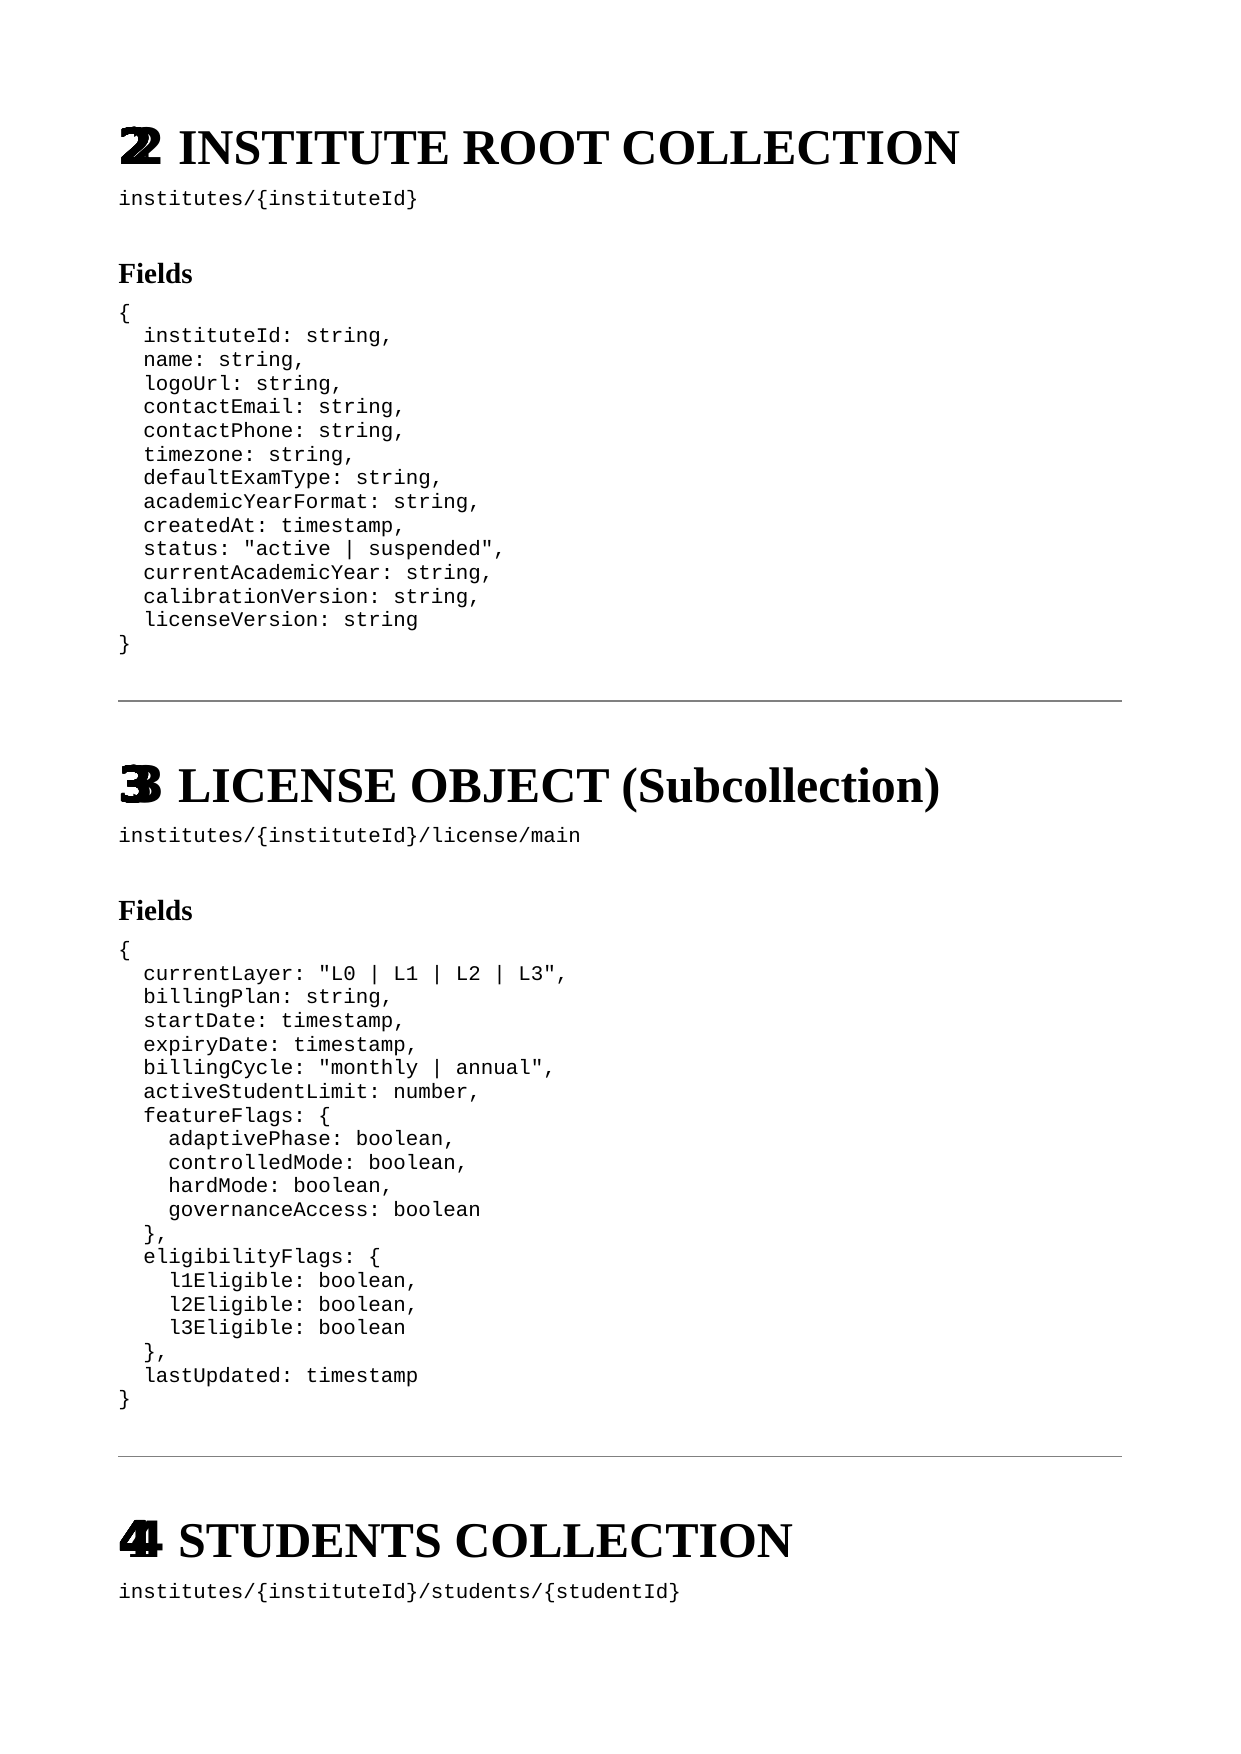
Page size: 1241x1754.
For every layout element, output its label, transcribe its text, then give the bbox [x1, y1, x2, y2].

text lastUpdated: timestamp [118, 1365, 1122, 1388]
text institutes/{instituteId}/license/main [118, 825, 1122, 849]
text expiryDate: timestamp, [118, 1034, 1122, 1057]
text timezone: string, [118, 444, 1122, 467]
subtitle 🔷 2️⃣ INSTITUTE ROOT COLLECTION [118, 118, 1122, 176]
text { [118, 302, 1122, 326]
text featureFlags: { [118, 1104, 1122, 1128]
text academicYearFormat: string, [118, 491, 1122, 515]
text hardMode: boolean, [118, 1176, 1122, 1199]
subtitle 🔷 4️⃣ STUDENTS COLLECTION [118, 1511, 1122, 1568]
subtitle Fields [118, 893, 1122, 927]
text status: "active | suspended", [118, 538, 1122, 562]
text instituteId: string, [118, 326, 1122, 349]
text l1Eligible: boolean, [118, 1270, 1122, 1294]
text createdAt: timestamp, [118, 515, 1122, 538]
text defaultExamType: string, [118, 467, 1122, 491]
text adaptivePhase: boolean, [118, 1128, 1122, 1152]
text institutes/{instituteId} [118, 188, 1122, 212]
text contactPhone: string, [118, 420, 1122, 444]
text }, [118, 1223, 1122, 1246]
text licenseVersion: string [118, 609, 1122, 633]
text controlledMode: boolean, [118, 1152, 1122, 1176]
text { [118, 939, 1122, 963]
text governanceAccess: boolean [118, 1199, 1122, 1223]
text billingCycle: "monthly | annual", [118, 1057, 1122, 1081]
text currentAcademicYear: string, [118, 562, 1122, 586]
subtitle 🔷 3️⃣ LICENSE OBJECT (Subcollection) [118, 755, 1122, 813]
text institutes/{instituteId}/students/{studentId} [118, 1581, 1122, 1604]
text contactEmail: string, [118, 396, 1122, 420]
text l3Eligible: boolean [118, 1317, 1122, 1341]
text name: string, [118, 349, 1122, 373]
subtitle Fields [118, 256, 1122, 289]
text } [118, 1388, 1122, 1412]
text billingPlan: string, [118, 986, 1122, 1010]
text l2Eligible: boolean, [118, 1294, 1122, 1317]
text calibrationVersion: string, [118, 586, 1122, 609]
text startDate: timestamp, [118, 1010, 1122, 1034]
text }, [118, 1341, 1122, 1365]
text logoUrl: string, [118, 373, 1122, 396]
text } [118, 633, 1122, 657]
text eligibilityFlags: { [118, 1246, 1122, 1270]
text currentLayer: "L0 | L1 | L2 | L3", [118, 963, 1122, 986]
text activeStudentLimit: number, [118, 1081, 1122, 1104]
